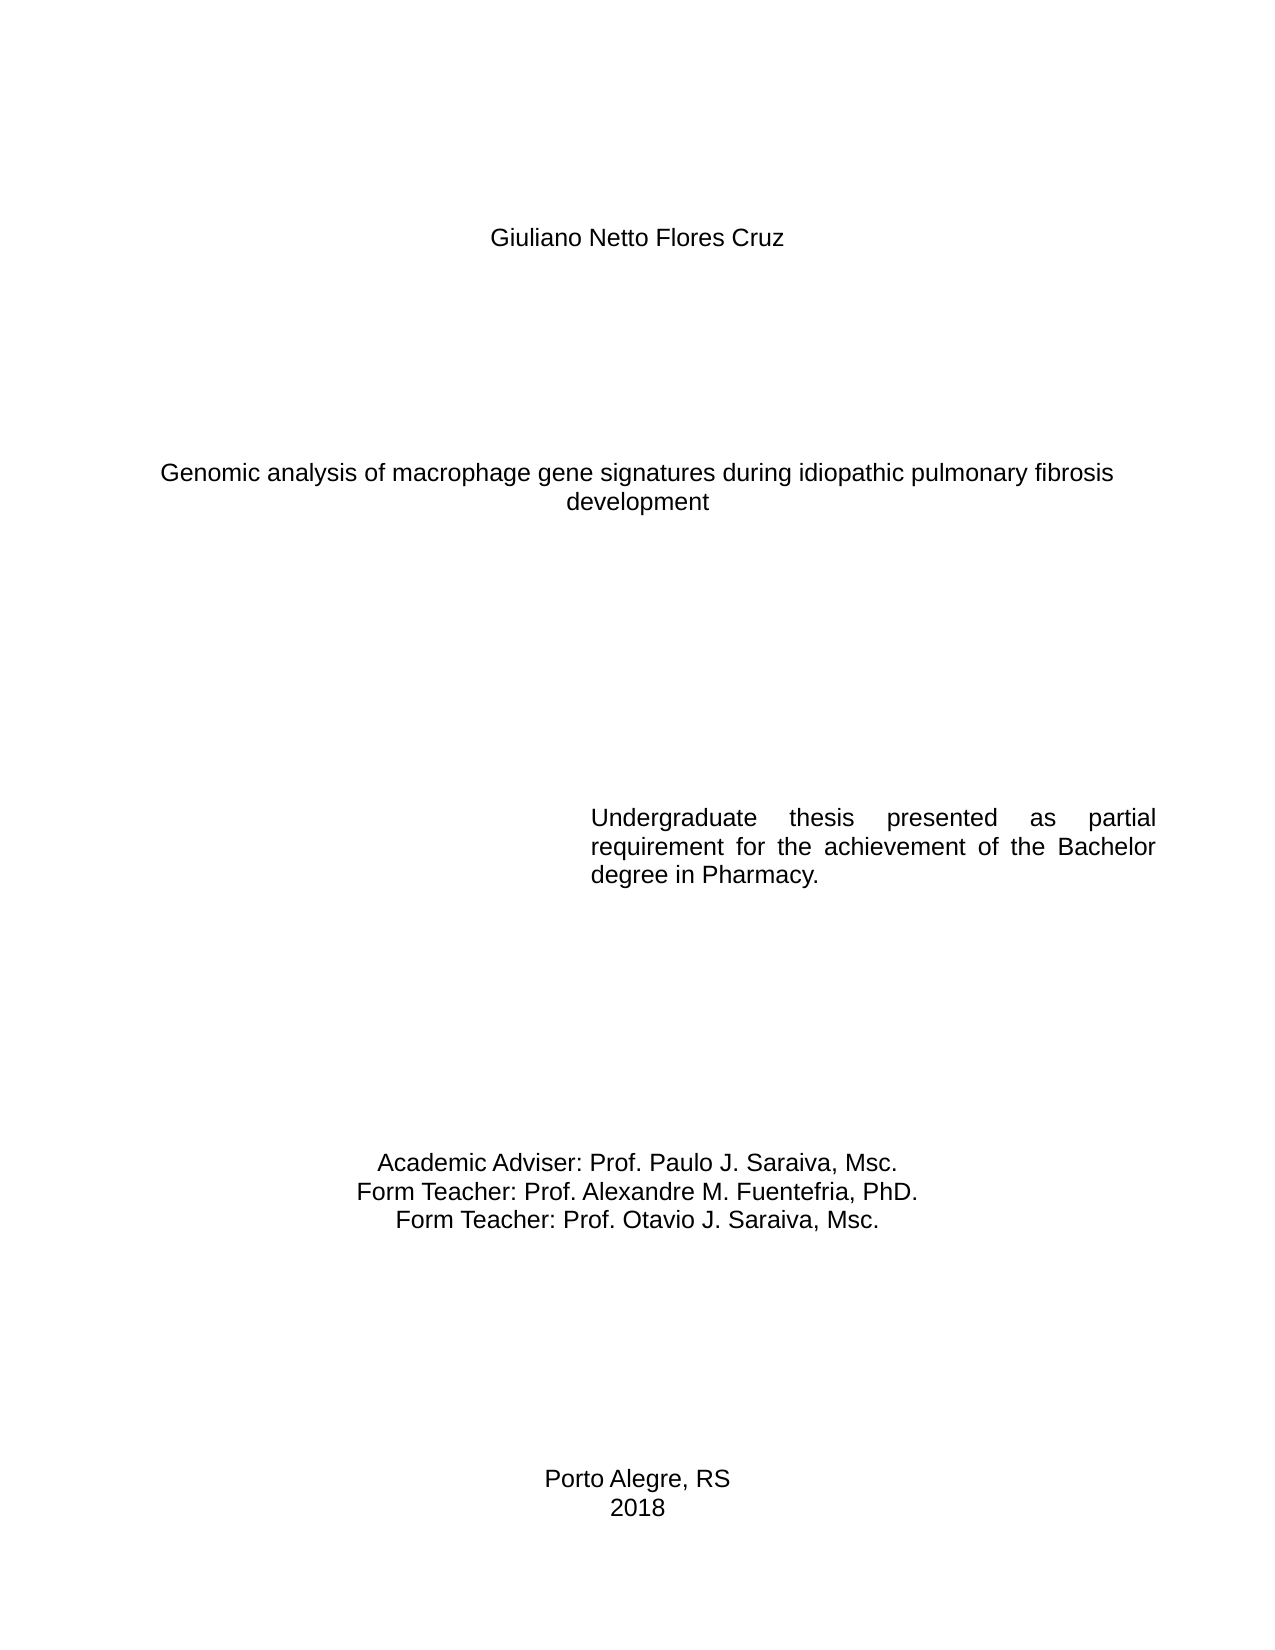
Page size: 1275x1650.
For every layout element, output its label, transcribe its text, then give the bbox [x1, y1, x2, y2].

text Genomic analysis of macrophage gene signatures during idiopathic pulmonary fibrosis development [118, 458, 1157, 515]
text Undergraduate thesis presented as partial requirement for the achievement of the Bachelor degree in Pharmacy. [591, 803, 1157, 889]
text Porto Alegre, RS [118, 1464, 1157, 1493]
text Form Teacher: Prof. Otavio J. Saraiva, Msc. [118, 1205, 1157, 1234]
text Giuliano Netto Flores Cruz [118, 223, 1157, 252]
text Academic Adviser: Prof. Paulo J. Saraiva, Msc. [118, 1148, 1157, 1176]
text Form Teacher: Prof. Alexandre M. Fuentefria, PhD. [118, 1176, 1157, 1205]
text 2018 [118, 1493, 1157, 1521]
